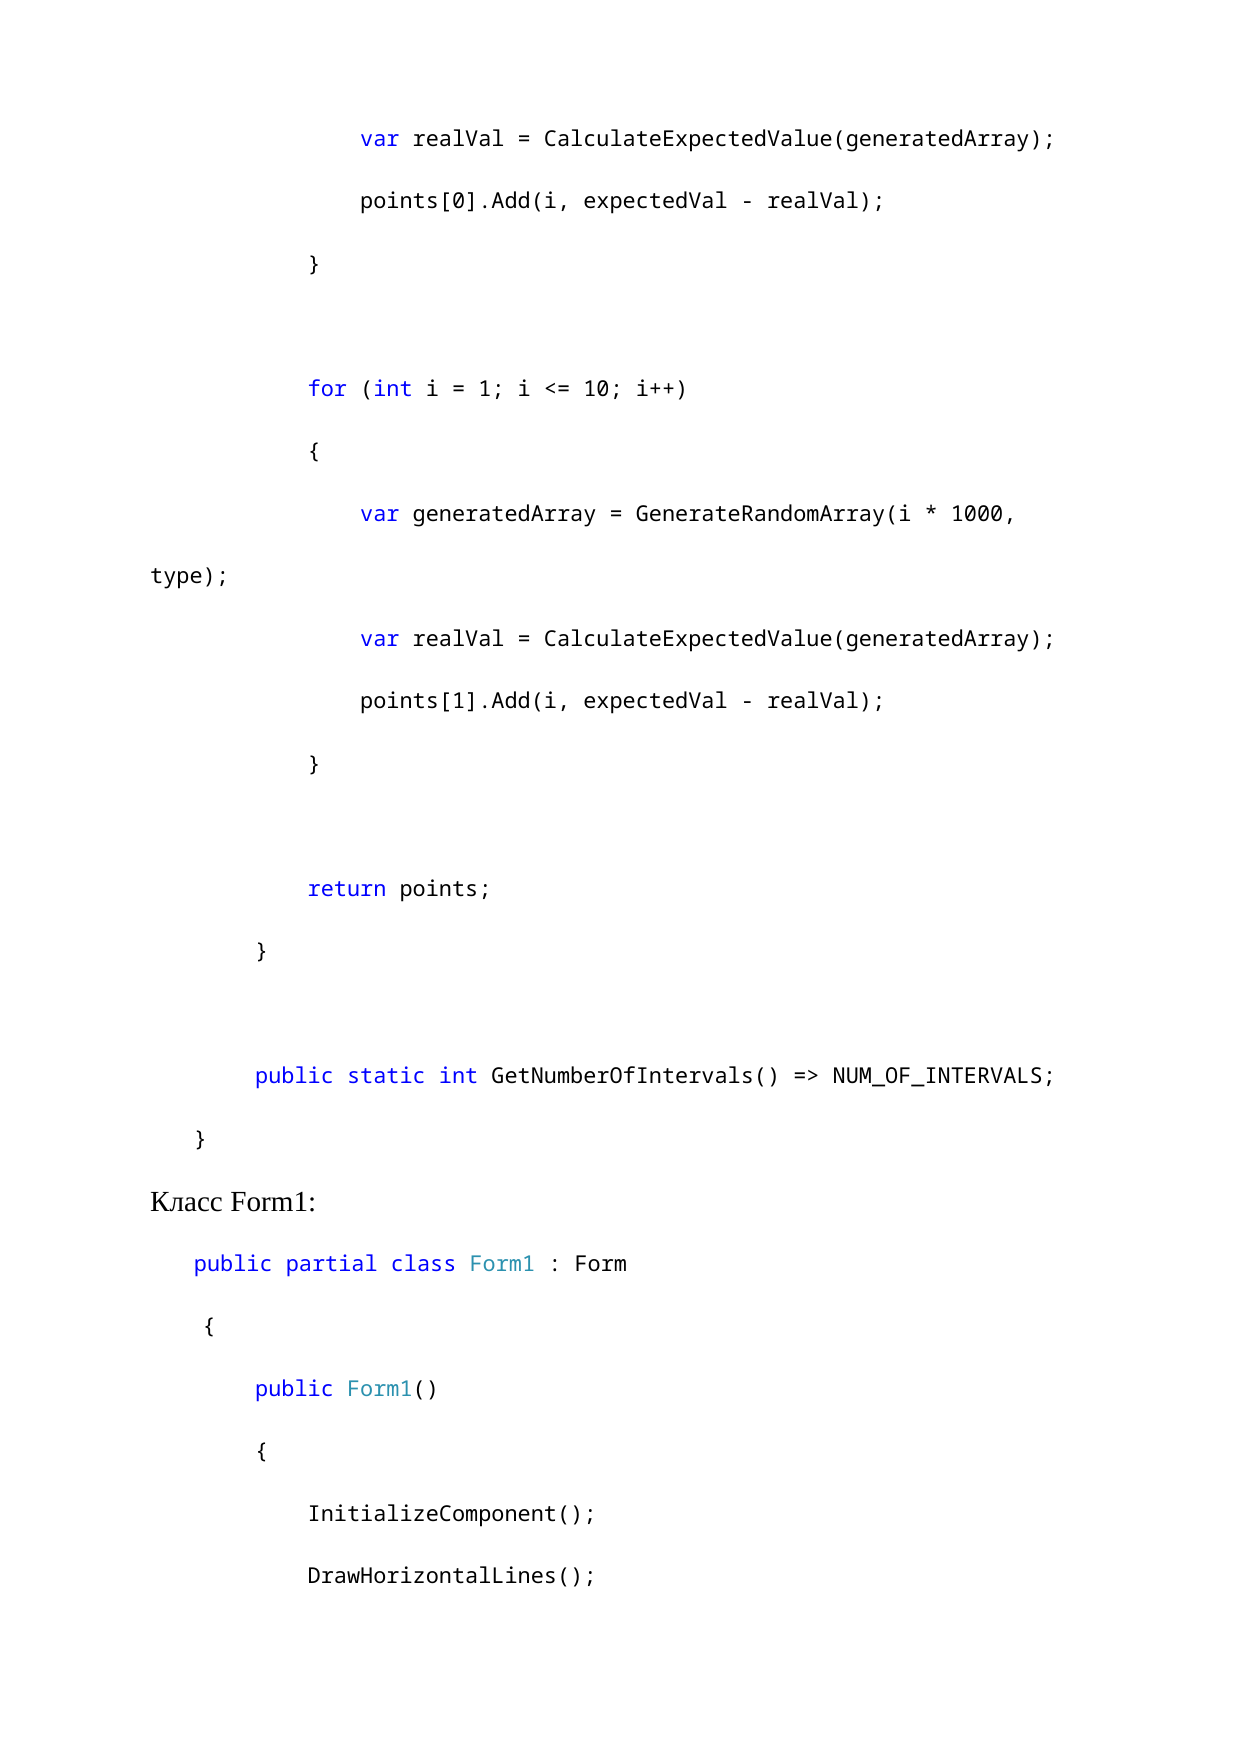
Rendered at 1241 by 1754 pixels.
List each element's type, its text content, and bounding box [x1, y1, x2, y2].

text DrawHorizontalLines(); [150, 1534, 1090, 1596]
text var realVal = CalculateExpectedValue(generatedArray); [150, 596, 1090, 659]
text var generatedArray = GenerateRandomArray(i * 1000, type); [150, 471, 1090, 596]
text public static int GetNumberOfIntervals() => NUM_OF_INTERVALS; [150, 1034, 1090, 1096]
text InitializeComponent(); [150, 1471, 1090, 1534]
text } [150, 721, 1090, 784]
text points[1].Add(i, expectedVal - realVal); [150, 659, 1090, 721]
text return points; [150, 846, 1090, 909]
text points[0].Add(i, expectedVal - realVal); [150, 159, 1090, 221]
text { [150, 409, 1090, 471]
text Класс Form1: [150, 1159, 1090, 1221]
text public Form1() [150, 1346, 1090, 1409]
text for (int i = 1; i <= 10; i++) [150, 346, 1090, 409]
text var realVal = CalculateExpectedValue(generatedArray); [150, 96, 1090, 159]
text { [150, 1409, 1090, 1471]
text public partial class Form1 : Form [150, 1221, 1090, 1284]
text } [150, 1096, 1090, 1159]
text } [150, 221, 1090, 284]
text } [150, 909, 1090, 971]
text { [150, 1284, 1090, 1346]
